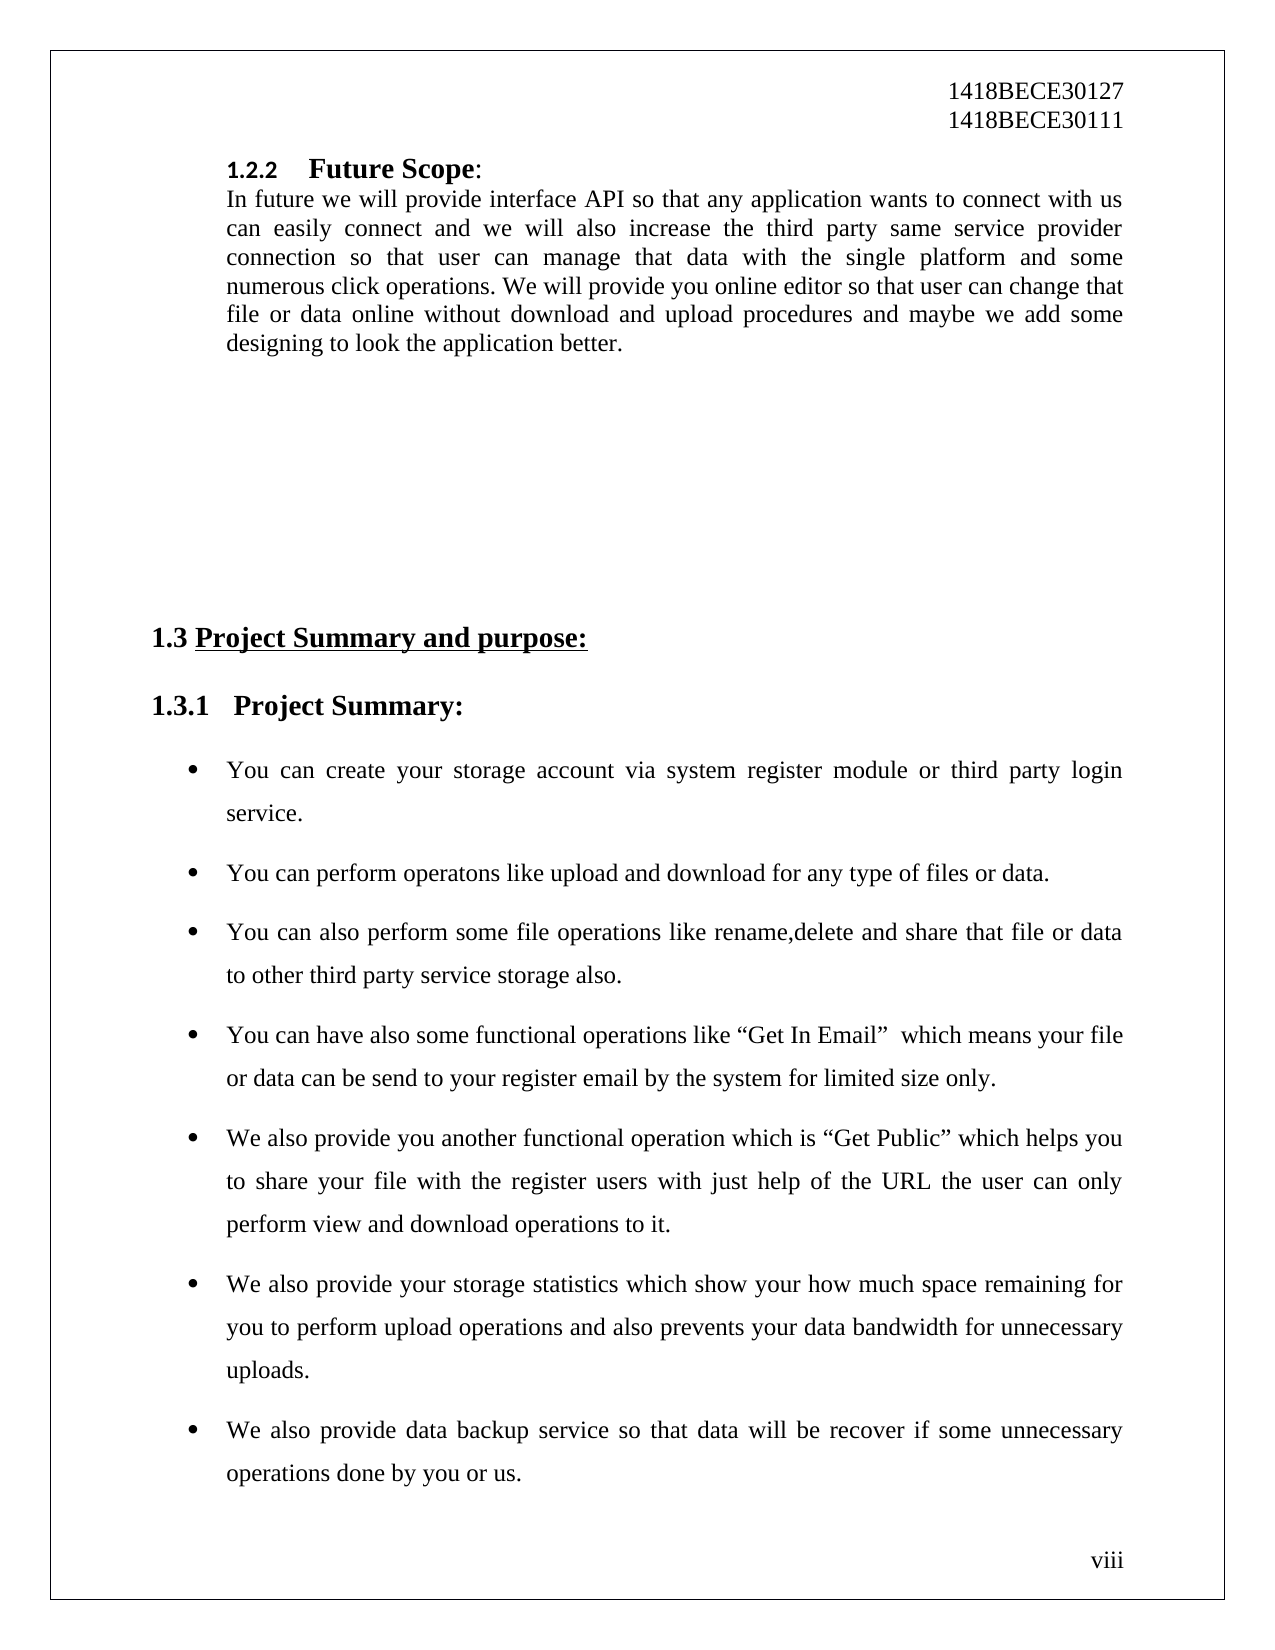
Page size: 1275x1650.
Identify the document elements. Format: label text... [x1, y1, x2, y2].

list 1.3 Project Summary and purpose: [151, 621, 1124, 654]
list You can create your storage account via system register module or third party login service. [188, 755, 1124, 827]
list Future Scope: [226, 151, 1124, 184]
list We also provide your storage statistics which show your how much space remaining for you to perform upload operations and also prevents your data bandwidth for unnecessary uploads. [188, 1269, 1124, 1384]
text In future we will provide interface API so that any application wants to connect with us can easily connect and we will also increase the third party same service provider connection so that user can manage that data with the single platform and some numerous click operations. We will provide you online editor so that user can change that file or data online without download and upload procedures and maybe we add some designing to look the application better. [226, 184, 1124, 357]
list We also provide data backup service so that data will be recover if some unnecessary operations done by you or us. [188, 1415, 1124, 1487]
list You can have also some functional operations like “Get In Email” which means your file or data can be send to your register email by the system for limited size only. [188, 1020, 1124, 1092]
list We also provide you another functional operation which is “Get Public” which helps you to share your file with the register users with just help of the URL the user can only perform view and download operations to it. [188, 1123, 1124, 1238]
list You can also perform some file operations like rename,delete and share that file or data to other third party service storage also. [188, 917, 1124, 989]
list Project Summary: [151, 688, 1124, 721]
list You can perform operatons like upload and download for any type of files or data. [188, 858, 1124, 886]
